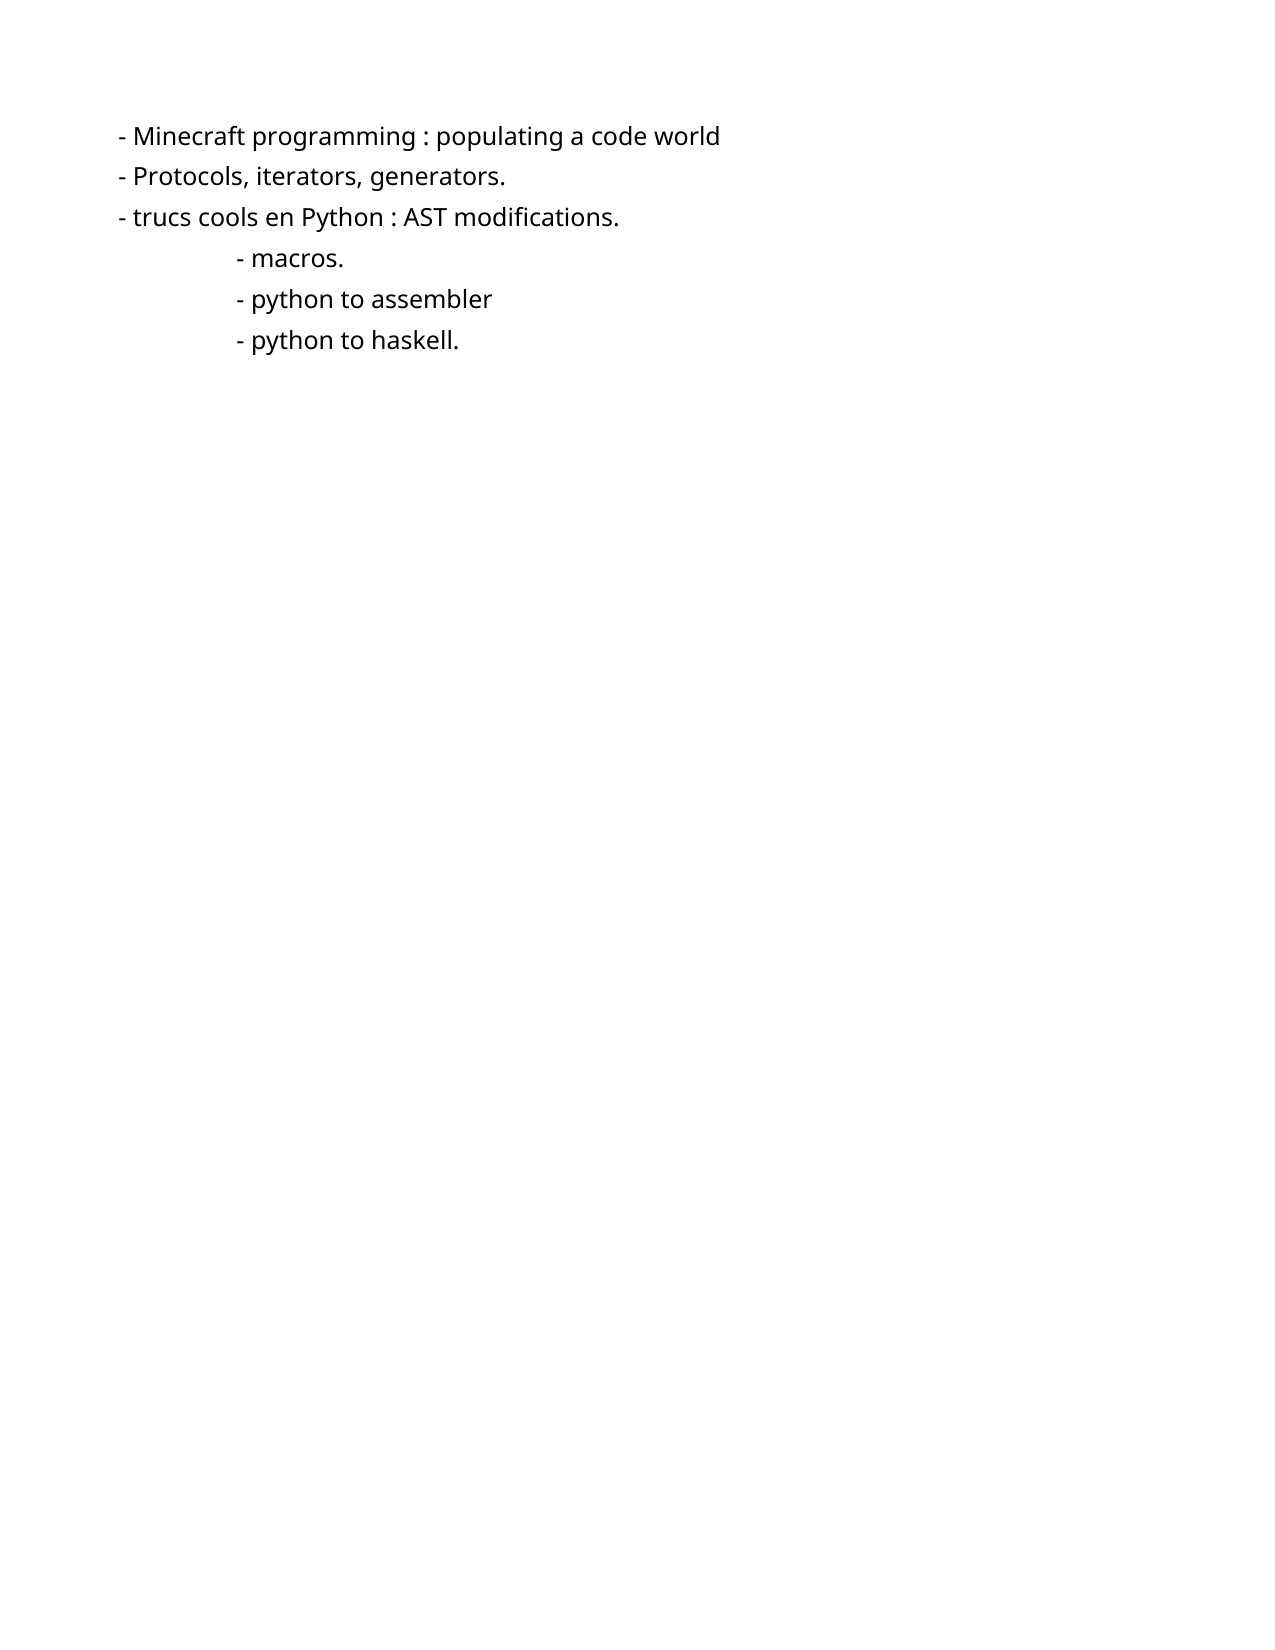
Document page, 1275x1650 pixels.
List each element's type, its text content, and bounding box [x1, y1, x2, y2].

text - macros. [118, 241, 1157, 275]
text - trucs cools en Python : AST modifications. [118, 200, 1157, 234]
text - python to assembler [118, 281, 1157, 316]
text - python to haskell. [118, 322, 1157, 397]
text - Protocols, iterators, generators. [118, 159, 1157, 193]
text - Minecraft programming : populating a code world [118, 118, 1157, 152]
